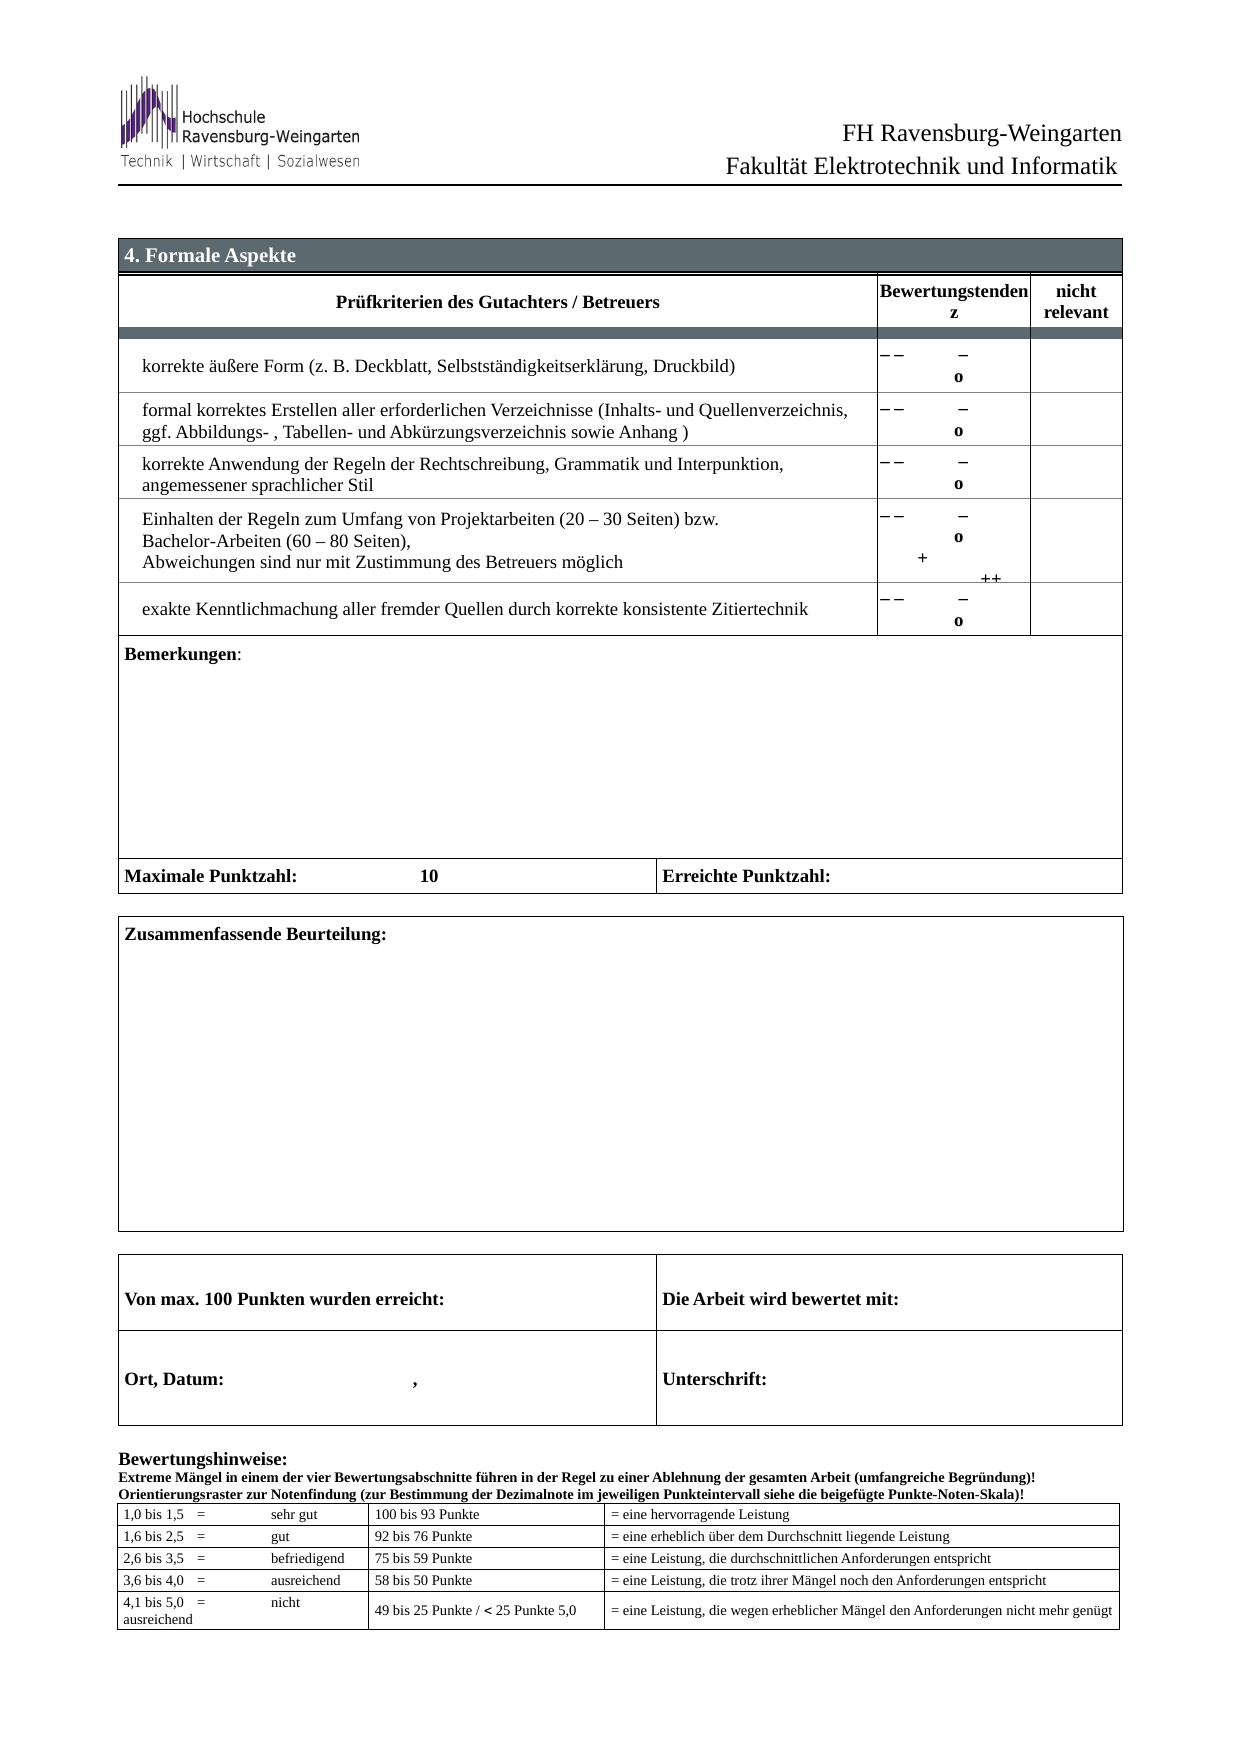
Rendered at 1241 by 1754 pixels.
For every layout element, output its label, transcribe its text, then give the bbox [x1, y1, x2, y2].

table_cell = eine Leistung, die trotz ihrer Mängel noch den Anforderungen entspricht [605, 1570, 1119, 1591]
text Orientierungsraster zur Notenfindung (zur Bestimmung der Dezimalnote im jeweiligen Punkteintervall siehe die beigefügte Punkte-Noten-Skala)! [118, 1486, 1122, 1503]
table_cell = eine Leistung, die durchschnittlichen Anforderungen entspricht [605, 1548, 1119, 1568]
table_cell [1031, 393, 1122, 445]
text Extreme Mängel in einem der vier Bewertungsabschnitte führen in der Regel zu einer Ablehnung der gesamten Arbeit (umfangreiche Begründung)! [118, 1469, 1122, 1486]
table_cell [1031, 339, 1122, 392]
table_cell Unterschrift: [657, 1331, 1122, 1425]
table_cell [1031, 327, 1122, 339]
table_cell Ort, Datum: <Place>, <Date> [119, 1331, 656, 1425]
table_cell [1031, 446, 1122, 498]
table_cell Bemerkungen: [119, 636, 1122, 858]
table_cell Einhalten der Regeln zum Umfang von Projektarbeiten (20 – 30 Seiten) bzw. Bachelor‑Arbeiten (60 – 80 Seiten), Abweichungen sind nur mit Zustimmung des Betreuers möglich [119, 499, 877, 582]
table_cell [1031, 499, 1122, 582]
table_cell [119, 327, 877, 339]
table_cell Maximale Punktzahl: 10 [119, 859, 656, 893]
table_cell 58 bis 50 Punkte [369, 1570, 604, 1591]
table_header 4. Formale Aspekte [119, 239, 1122, 271]
table_cell korrekte äußere Form (z. B. Deckblatt, Selbstständigkeitserklärung, Druckbild) [119, 339, 877, 392]
table_cell [878, 327, 1030, 339]
table_cell 4,1 bis 5,0 = nicht ausreichend [118, 1592, 368, 1629]
table_header Von max. 100 Punkten wurden erreicht: [119, 1255, 656, 1330]
table_cell 49 bis 25 Punkte /  25 Punkte 5,0 [369, 1592, 604, 1629]
table_cell 1,6 bis 2,5 = gut [118, 1526, 368, 1547]
table_cell 75 bis 59 Punkte [369, 1548, 604, 1568]
table_header Zusammenfassende Beurteilung: <SuperVisorOpinionText> [119, 917, 1123, 1231]
table_cell Prüfkriterien des Gutachters / Betreuers [119, 276, 877, 327]
table_cell – – – o + ++ [878, 446, 1030, 498]
table_cell exakte Kenntlichmachung aller fremder Quellen durch korrekte konsistente Zitiertechnik [119, 583, 877, 635]
table_cell 2,6 bis 3,5 = befriedigend [118, 1548, 368, 1568]
table_cell formal korrektes Erstellen aller erforderlichen Verzeichnisse (Inhalts- und Quellenverzeichnis, ggf. Abbildungs- , Tabellen- und Abkürzungsverzeichnis sowie Anhang ) [119, 393, 877, 445]
table_cell Erreichte Punktzahl: [657, 859, 1122, 893]
table_cell = eine erheblich über dem Durchschnitt liegende Leistung [605, 1526, 1119, 1547]
table_cell [1031, 583, 1122, 635]
table_cell nicht relevant [1031, 276, 1122, 327]
table_header 100 bis 93 Punkte [369, 1504, 604, 1524]
table_header Die Arbeit wird bewertet mit: <Grade> [657, 1255, 1122, 1330]
table_cell – – – o + ++ [878, 583, 1030, 635]
table_cell = eine Leistung, die wegen erheblicher Mängel den Anforderungen nicht mehr genügt [605, 1592, 1119, 1629]
table_cell – – – o + ++ [878, 499, 1030, 582]
picture [118, 76, 361, 170]
table_cell – – – o + ++ [878, 393, 1030, 445]
table_cell – – – o + ++ [878, 339, 1030, 392]
text Bewertungshinweise: [118, 1447, 1122, 1469]
table_header = eine hervorragende Leistung [605, 1504, 1119, 1524]
table_cell korrekte Anwendung der Regeln der Rechtschreibung, Grammatik und Interpunktion, angemessener sprachlicher Stil [119, 446, 877, 498]
table_cell 3,6 bis 4,0 = ausreichend [118, 1570, 368, 1591]
table_cell 92 bis 76 Punkte [369, 1526, 604, 1547]
table_cell Bewertungstendenz [878, 276, 1030, 327]
table_header 1,0 bis 1,5 = sehr gut [118, 1504, 368, 1524]
